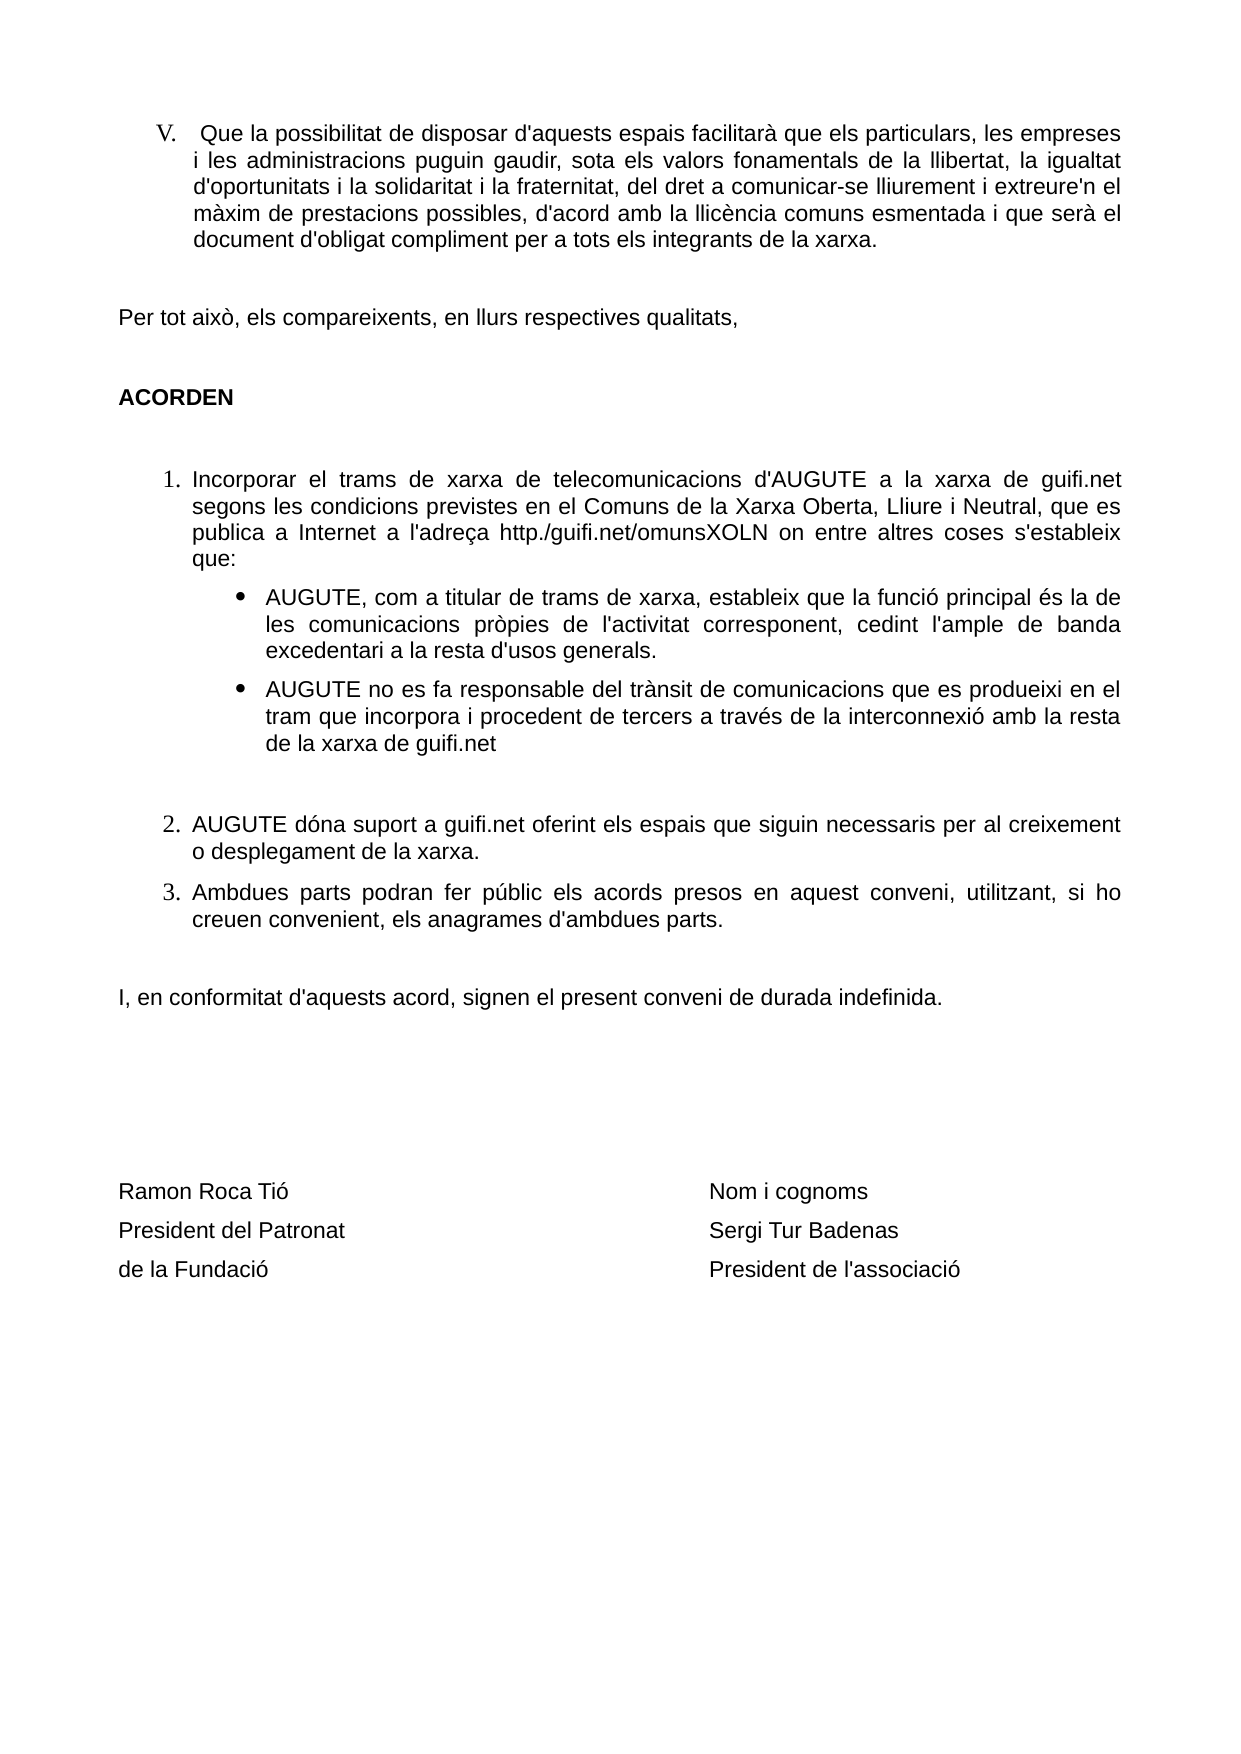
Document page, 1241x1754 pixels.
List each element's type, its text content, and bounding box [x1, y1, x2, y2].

list Que la possibilitat de disposar d'aquests espais facilitarà que els particulars, les empreses i les administracions puguin gaudir, sota els valors fonamentals de la llibertat, la igualtat d'oportunitats i la solidaritat i la fraternitat, del dret a comunicar-se lliurement i extreure'n el màxim de prestacions possibles, d'acord amb la llicència comuns esmentada i que serà el document d'obligat compliment per a tots els integrants de la xarxa. [156, 118, 1122, 252]
text Per tot això, els compareixents, en llurs respectives qualitats, [118, 304, 1122, 330]
text ACORDEN [118, 384, 1122, 410]
list AUGUTE, com a titular de trams de xarxa, estableix que la funció principal és la de les comunicacions pròpies de l'activitat corresponent, cedint l'ample de banda excedentari a la resta d'usos generals. [236, 584, 1122, 664]
text Ramon Roca Tió Nom i cognoms [118, 1178, 1122, 1204]
list Ambdues parts podran fer públic els acords presos en aquest conveni, utilitzant, si ho creuen convenient, els anagrames d'ambdues parts. [162, 877, 1122, 932]
text I, en conformitat d'aquests acord, signen el present conveni de durada indefinida. [118, 984, 1122, 1010]
text de la Fundació President de l'associació [118, 1256, 1122, 1282]
list AUGUTE dóna suport a guifi.net oferint els espais que siguin necessaris per al creixement o desplegament de la xarxa. [162, 809, 1122, 865]
list AUGUTE no es fa responsable del trànsit de comunicacions que es produeixi en el tram que incorpora i procedent de tercers a través de la interconnexió amb la resta de la xarxa de guifi.net [236, 676, 1122, 756]
list Incorporar el trams de xarxa de telecomunicacions d'AUGUTE a la xarxa de guifi.net segons les condicions previstes en el Comuns de la Xarxa Oberta, Lliure i Neutral, que es publica a Internet a l'adreça http./guifi.net/omunsXOLN on entre altres coses s'estableix que: [162, 464, 1122, 572]
text President del Patronat Sergi Tur Badenas [118, 1217, 1122, 1243]
